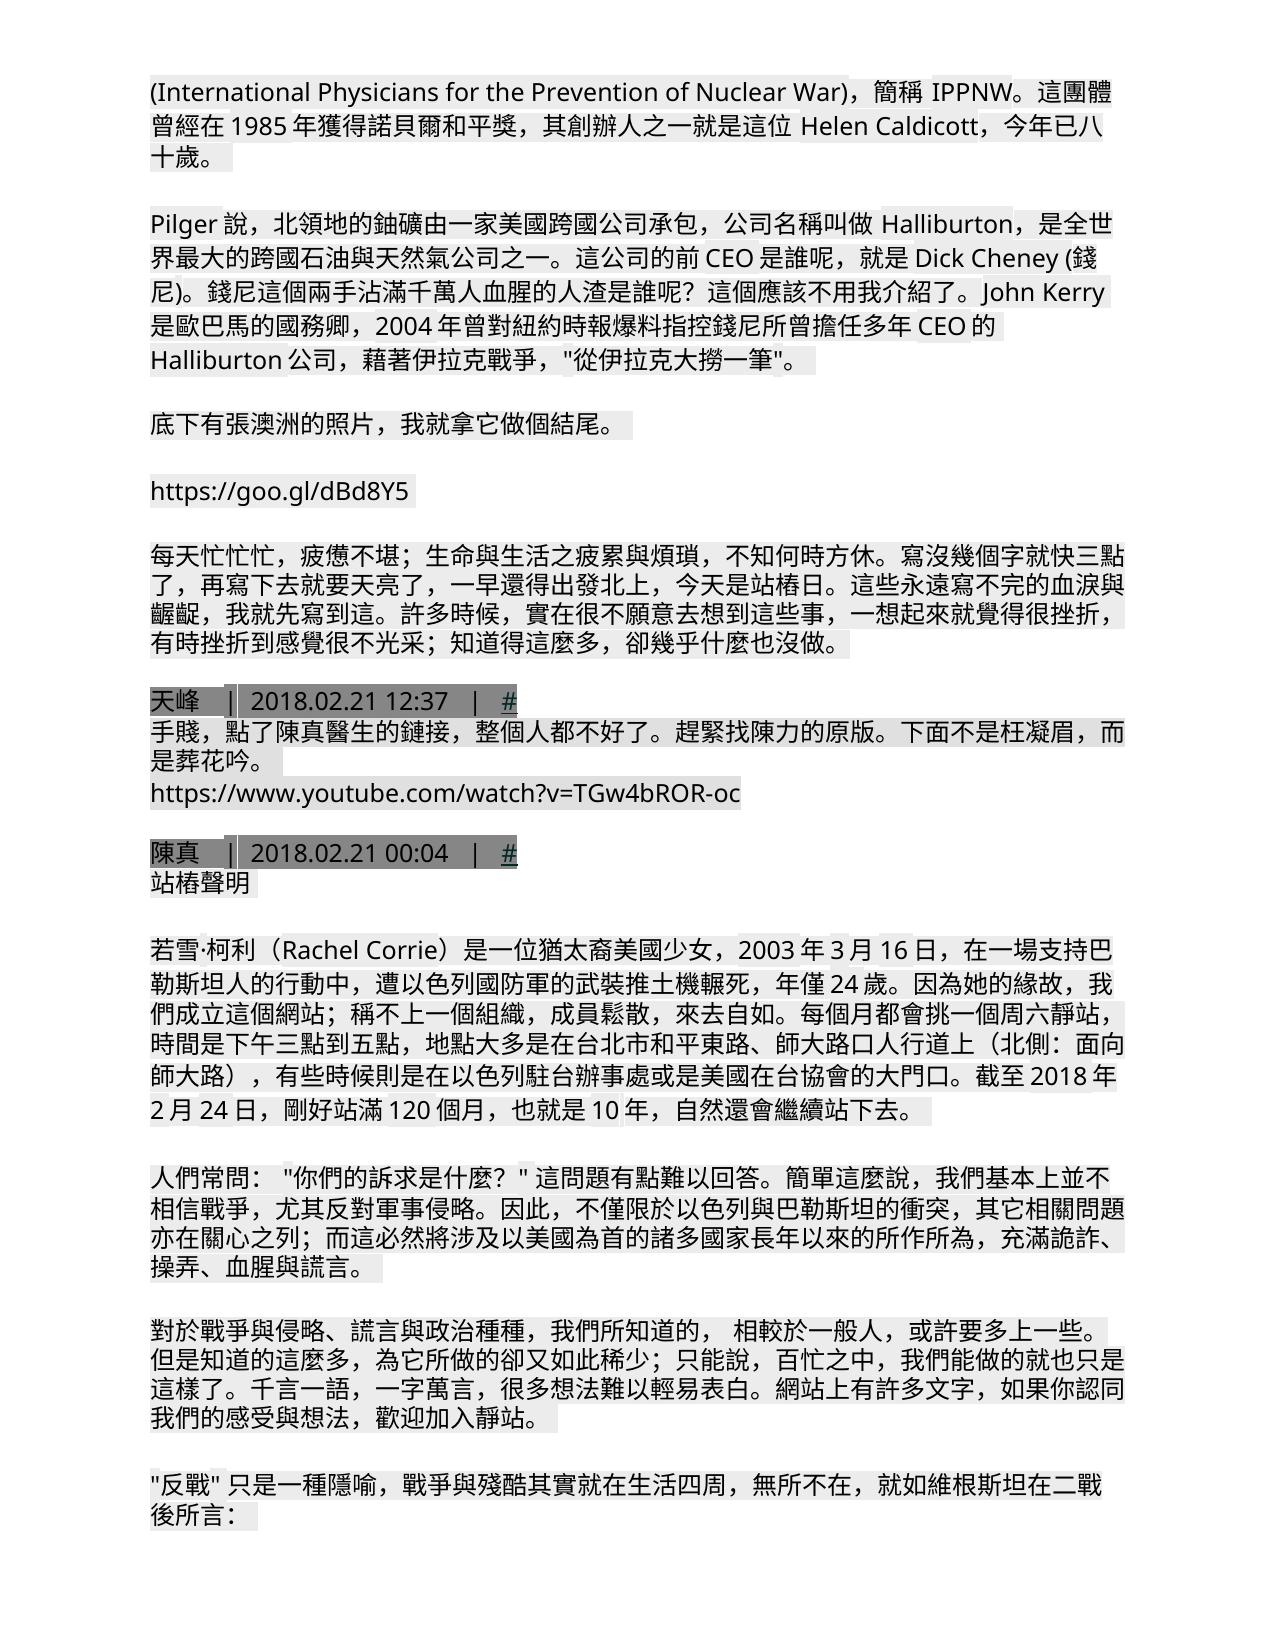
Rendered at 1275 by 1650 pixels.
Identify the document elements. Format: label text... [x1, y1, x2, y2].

text 天峰 | 2018.02.21 12:37 | # [150, 684, 1125, 718]
text 站樁聲明 若雪·柯利（Rachel Corrie）是一位猶太裔美國少女，2003年3月16日，在一場支持巴勒斯坦人的行動中，遭以色列國防軍的武裝推土機輾死，年僅24歲。因為她的緣故，我們成立這個網站；稱不上一個組織，成員鬆散，來去自如。每個月都會挑一個周六靜站，時間是下午三點到五點，地點大多是在台北市和平東路、師大路口人行道上（北側：面向師大路），有些時候則是在以色列駐台辦事處或是美國在台協會的大門口。截至2018年2月24日，剛好站滿120個月，也就是10年，自然還會繼續站下去。 人們常問： "你們的訴求是什麼？" 這問題有點難以回答。簡單這麼說，我們基本上並不相信戰爭，尤其反對軍事侵略。因此，不僅限於以色列與巴勒斯坦的衝突，其它相關問題亦在關心之列；而這必然將涉及以美國為首的諸多國家長年以來的所作所為，充滿詭詐、操弄、血腥與謊言。 對於戰爭與侵略、謊言與政治種種，我們所知道的， 相較於一般人，或許要多上一些。但是知道的這麼多，為它所做的卻又如此稀少；只能說，百忙之中，我們能做的就也只是這樣了。千言一語，一字萬言，很多想法難以輕易表白。網站上有許多文字，如果你認同我們的感受與想法，歡迎加入靜站。 "反戰" 只是一種隱喻，戰爭與殘酷其實就在生活四周，無所不在，就如維根斯坦在二戰後所言： [150, 869, 1125, 1565]
text 陳真 | 2018.02.21 00:04 | # [150, 835, 1125, 869]
text （續 2018. 02. 11有關澳洲） 上個月，英國媒體 Press Gazette 發了一篇新聞稿指出，John Pilger 在英國 "衛報" (Guardian) 的專欄被砍了。Pilger 接受訪問時說，早在三年前 (2015年) 他就被 "衛報" 掃地出門；不光是他，同時還有一些跟他類似的記者也都被炒魷魚。Pilger 說，這是因為他們的言論跟報社走向早已背道而馳。Pilger還說，"衛報" 應該就是他在平面媒體的 "最後一站" 了，應該不會再有其它報社敢用他。 老實說，在比這更早之前，我已經至少七、八年不太會去看 "衛報"，因為，一個媒體究竟具有多大程度的誠實與正直，以及是否產生質變，其實很容易就能發現。建立信用很難，毀掉信用卻很容易。 先岔開一下話題，如果你稍微有點基本的敏感度，你一定也能觀察發現：蘋果日報老早就變成一種反中宣傳刊物，每天造謠抹黑誇大渲染，無所不用其極妖魔化中國。其實我也知道，它早在大約十年前就已經被 CIA 所實質掌控，對此我沒有任何可以毫無顧慮而能公開指陳的證據，或者你也可以乾脆說我根本沒有證據。但我畢竟不是今天才出社會，並不是每一件事情都需要所謂 "證據" 才能知道事實。 比方說，林義雄一家老小就是國民黨殺的，當我還在念高中時，我就知道這個事實。如此明明白白的事情，還需要什麼證據呢？很多事情是這樣：倘若你長久關注其相關議題，你自然就能清楚理解那些無法攤開所謂證據的事實真相。就比方說哪個政治人物乾不乾淨，圈內人或密切觀察者難道會不知道嗎？當然，絕大多數圈外人的腦袋通常是不太清楚的，很容易被唬弄，把人渣當神拿來拜。 戰爭並不僅僅限於軍火，在我看來，貨幣比子彈更可怕，謊言更勝於槍炮。可憐蟲才會持槍搶銀行，政客財團及其一票幫凶走狗，只需一張嘴，一隻筆，風度翩翩就能輕易囊括天下財富與權位；而所謂輿論或民意呢，不過就是一種宣傳戰的成果，網軍不折不扣就是一支軍隊。誰掌控了解釋權與話語權，誰就勝券在握；謊言的威力，至少在中、短期之內，遠遠大於真理。事實也許勝於雄辯，但事實往往抵擋不了鋪天蓋地的謊言與渲染。 比方說你看，距離就職台大校長的原訂日期，迄今已經將近一個月，但管中閔卻依舊無法上任，被一個向來極其聽話到非常不可思議的狗官--所謂教育部部長潘什麼忠的給擋了下來。不讓他上任的理由就是那些極其可笑的造謠與抹黑，比方說所謂抄襲。這些事如此可笑，學生引用老師的講義或研究手稿，然後就等於是學生原創？以後老師若再提起相關研究內容，就反而變成是老師抄襲學生？天底下有這種道理？這種腦殘鳥話居然也能拿來抹黑。但是你看，那些綠油油的御用文人及尾巴團體，比方說綠到爆的什麼 "北美洲台灣人教授協會"，卻依然一口咬定這就是抄襲，甚至還說，如果有人說這不是抄襲，那就是什麼 "世界級的大笑話"。很不可思議吧！連這麼荒唐的鳥話，居然也能因為政治顏色而硬是要瞎掰到底。 累積三十幾年的近距離觀察與共事經驗，我自認比一般人更了解人渣黨及其一大票走狗文人，了解其各種不擇手段的貪婪齷齪行徑。但是，許多時候，我往往還是會感到很震驚，人性居然可以齷齪下流到如此地步，完全睜眼說瞎話，完全不擇手段。我經常問學姊一個問題： "妳覺得，在這個世界上，到底有沒有什麼惡事是連人渣黨及其一票走狗文人也不屑去做的？" 我真是看不到這些人渣到底有沒有一個做惡的底線？ 也許你會說，一個極其可笑的謊言不就一下就會被拆穿了嗎？能有什麼殺傷力呢？如果你真的這麼認為，那麼，你若不是真的很 "單純" 或 "愚蠢"，就是存心胡扯。不信你問問你周遭的同事或左鄰右舍，問說為什麼台大校長遲遲無法上任？十之八九的人會回答你說："因為他好像論文抄襲做假，而且還拿財團的錢，所以很多人起來抗議。" 而且，你的周遭恐怕會有一半以上的人會說這些 "抗議者" 很勇敢很有正義感。你明知事實真相並非如此，但你覺得你有可能改變人們的想法嗎？幾乎不可能。為什麼？因為，人們會說： "大家都這麼說"。 你看，比方說過去人渣黨搞的大腸花運動是怎麼搞起來的？所憑藉的所有 "理由"，哪一個不是荒唐透頂的謊言與造謠？我原先所工作的醫院有個內部群組，一些主管甚至還散發一些極其可笑的謠言，比方說什麼服貿一旦通過，至少將會有一千萬個大陸人入籍台灣，取得投票權，破壞我們的民主與自由！然後還說大部份中小企業統統都會倒閉，四、五百萬人將失業，"我們" 台灣人將會變成 "他們" 中國人的奴隸等等等。我看到這些謠言，馬上開罵，然後就退出那個院內群組，並不是我不想讓 "真理越辯越明"，而是我相信，面對鋪天蓋地存心瞎掰的謊言，即便我曾是辯論比賽冠軍也沒輒，沒有人會相信我，因為 "大家都這麼說"。 過去的舊國民黨依靠這一套控制媒體進行抹黑造謠的本事來統治，想不到人渣黨才是這方面的真正高手，可謂天下無敵。而一般台灣人呢，半個多世紀來，智商始終沒有任何進化，永遠是被主流勢力所操弄愚弄的一群。 注意聽哦，該畫重點的地方來了：一個人，惟有當他能清楚地意識到世界上就是會有這樣一群人，存心以謊言和謠言做為一種鬥爭與謀利工具時，然後他才有可能在每個議題上避免被誤導。 這樣講很文謅謅，其實道理很簡單，換個方式說：一個人，惟有當他清楚地意識到對方是個詐騙集團時，然後他才有可能不至於蠢到去討論詐騙集團所說的每一句翻來覆去的鳥話或謊言與謠言，不至於蠢到企圖去理解詐騙集團所做的每一件事到底有什麼理念在裏頭。當然完全沒有理念可言，一切就只是為了兩個東西：金錢和權力。 插播結束，話說回頭，Pilger在 "衛報" 的最後一篇文章出現在三年前 (2015年) 的 4月 22日，標題是："澳洲政府把原住民逐出家園，就是對原住民宣戰"： https://goo.gl/6pKjpe 去年 (2017年) 夏天，澳洲總理 Malcolm Turnbull 針對白人政府過去長達一個世紀的所謂同化政策之暴行再次道歉。其實這不是第一次官方道歉，在2008年就由當時的總理Kevin Rudd 道歉過一次。 1997年五月，在國內外壓力下，澳洲政府發表第一份原住民人權調查報告書，叫做 " Bringing them Home" (帶他們回家)，主要是針對在那長達百年的強迫同化過程中，調查估計約有十萬個原住民小孩 (約佔當時原住民人口的至少三分之一)，竟然被當成牲畜貓狗那樣，強制帶離他們的父母，帶到白人社區，送入收養教化機構，或送入白人家庭，說要同化他們。 為什麼要這樣做呢？因為白人普遍認為原住民是低等生物 (連 "人種" 都稱不上)，頂多是介於人類與猿猴之間的一種 "過渡生物"，一種生物演化上的所謂 "缺環" (missing link)，沒資格生、養小孩。因此，為了澳洲白人血統之 "純淨"，為了保護西方高貴的文化不會被低等的有色人種或低等生物給污染，最好讓原住民滅種算了。至於已經生出來的原住民小孩 (特別是那些混血的)，就依法任意帶走，送進各種收養教化機構或白人家庭，看能不能給予心靈淨化，讓他們從低等生物向上演化，向上提昇，多少學習一點白人的高尚文明。 這樣一個同化過程，其實早在1860年代左右便開始倡議，包括許多所謂學術與政策研究更是明目張膽，荒腔走板，往往先有既定結論，然後再來 "研究"；所謂白人優越論，甚囂塵上，持續至今。 據我所知，至遲在1897年，澳洲就有針對原住民的法律出爐，這些法律名稱通常都很好聽，往往冠以 "保護"（protection）一詞。1906年，澳洲政府更明文規定所謂 "原住民保護官"才是18歲以前的原住民小孩在法律上的監護人，可以隨時把原住民小孩從他的父母身邊帶走。在這樣一些極其不可思議的法律底下，展開長達至少七十年的強制同化政策，一直到七零年代中期，白澳政策才停止。 整個強制同化過程，惡形惡狀，喪心病狂，罄竹難書。若真要寫，得寫上七天七夜。比方說，原住民的婦女要結婚，竟然必須經過 "原住民保護官" 的審核與批准，看你夠不夠格，夠不夠高尚文明，特別是有可能危害白人血統 "純淨" 的異族通婚，更是受到嚴格管制。 在澳洲，長達兩百多年一直持續至今的各種迫害性乃至滅種性的歧視政策，使得原住民不但淪為貧民與罪犯，更是從原本的數十萬人口 (一說上百萬)，甚至在1922年一度僅剩六萬多人。至於那些被強制從父母身邊帶走的原住民小孩（有些一生下來便被 "原住民保護官" 馬上帶走），強制送進各種寄養機構或白人家庭中，不但成為白人奴隸（講好聽是免費童工），而且往往遭到性侵與各種形式的虐待、毆打與傷害，更多則是在貧窮困境及深具敵意與傷害性的歧視環境中，淪為罪犯，監獄裏往往一大半是原住民小孩。 英國人於1788年來到澳洲，旋即展開屠殺與強佔土地，包括強姦、凌虐與綁架為奴等等，其間更造成一支原住民族群的滅種，叫做Tasmanians (塔斯馬尼亞人)，最後一位死去的塔斯馬尼亞人的骨骸，還被當成動物標本般，送進澳洲博物館展覽。當然，有人把澳洲原住民的人口之劇減乃至滅種，歸咎於白人所帶來的各種在當地前所未見的疾病與病菌，例如天花、肺結核、百日咳、傷寒，痲疹與梅毒等等等。這樣一種帶有相當 "自然主義" (naturalistic) 傾向的描述性解釋，頂多也只是各種傷害因素 "之一" 而已，根本問題仍是出在白人根本不把原住民當成人類看待，而是當成 "動物"，一說是 "最近接人類的一種動物"，或是文明一點的，說他們是 "最接近野獸的人類"。 在這樣一種白人至上的 "文明" 眼光下，被視為低等物種的一方，倘若自身防衛能力不足，自然就會遭受到各式各樣不可思議、喪心病狂的對待與傷害。比方說，白人可以任意把原住民打死，拿來餵狗 (昆汀塔倫提諾的電影 "決殺令" 中就有類似情節)，或是抓來許多原住民排成一列當靶子，練習槍法；至於姦淫、毆打與儘情虐待等等等，更屬稀鬆平常。 這樣一種心態，就是當時白人的基本共識，至今其實也沒有多少改變。他們今天之所以在表面上對待其它族群減少為惡與施虐，並不是因為西方文明提昇了，而是因為力量減小了，簡單說就是受虐一方 (例如華人) 終於有了一定的反擊與自衛能力，甚至力量大到足以成為白人的提攜者。比方說，若無中國的經濟利益輸送，澳洲不可能有這過去二十幾年來的持續繁榮。倘若今天的中國依然如半個多世紀前那般積弱不振，我敢保證，現在的中國大陸肯定就是像伊拉克、阿富汗、敘利亞、利比亞或葉門等等那樣的人間煉獄，而且一切侵略、傷害與屠殺都會以 "文明" 之名，以 "保護民主自由與人權" 之名。 2015年，澳洲原住民裔的知名記者 Stan Grant 在雪梨做了幾場著名的演講與座談，他說 (我隨手摘錄一些如下)： "所謂澳洲夢，就是建立在種族主義的基礎上。澳洲這個國家，也恰恰就是由此一基礎誕生...而這卻標誌著我們原住民兩百多年來所遭受的驅逐、痛苦與掙扎。我們經常聽到那些高歌著所謂澳洲夢的人，卻對我們 (這塊土地的主人) 咆哮說：「你們原住民是不受歡迎的。」" "當他們 (白人) 恣意享受著青春與自由時，我的同胞卻早夭，比澳洲人的平均壽命少活了10歲。我們甚至沒有自由可言。比方說，我們僅佔澳洲總人口的 3%，但監獄裏頭卻有25%的原住民。如果是原住民小孩的話，那就更慘了，高達 50%的原住民小孩被關入獄中。在澳洲，一個原住民小孩被關進監獄的機率，竟然遠比他能完成高中學業的機率還要高。" "我的同胞在我們自己的土地上被任意射殺，或是得到各種傳染病致死。1820年代，政府軍及白人屯墾居民甚至對我們發動軍事種族滅絕，沒有錯，他們就是使用這樣的字眼；戒嚴法更明文規定可以當場射殺原住民。...我的同胞沒有任何權利可言，因為根據英國法律，我們根本不是人類。當1901年澳洲成為一個獨立國家時，我們甚至不存在憲法裡頭，法律更允許政府可以公然擄走我們的小孩，任意侵犯我們的隱私，強制規定我們的婚嫁對象及居住範圍。然而，這就是所謂澳洲夢。" "我們被強制勞動，卻往往沒有任何酬勞，並且經常遭受種種虐待與傷害。...1963年，也就是我出生的那一年，政府對我們的驅逐與剝奪依然如火如荼，例如，政府公然入侵昆士蘭省的原住民社區，用槍指著原住民，任意將我們的家園燒為灰燼，然後將搶來的土地轉租給礦產公司以獲利。" "很多人可能會說我能有今天的成就非常不容易，但實際上那是因為我的家人為我開路，我的父親因為沒有受教育權利，只能從事勞力工作，在工作中失去三根手指頭；我的祖父根本無法取得公民權；我的曾祖父因為跟我父親講了幾句原住民母語而入獄；我的外公被警察驅逐並剷平了他的家園；我的祖母在臨盆之際，竟然被醫院驅趕回家，只因為她的丈夫是原住民。" "我很喜歡這片豔陽大地，廣闊平原，山嶺蜿蜒，一望無際。但我也經常想到，我的同胞就是在這片美麗大地上遭受屠戮，任意射殺，疾病蔓延。我們 (做為一個人) 的基本權利蕩然無存，因為，根據英國的法律，我們根本不存在。當白人看著我們時，在他們眼中並不是看到一個人，而是看到一種次人類 (subhuman)。 "Charles Dickens (雙城記及塊肉餘生記作者) 是英國偉大作家，提起原住民，尚且說 「最好能把他們從地球表面清除。」 Arthur Phillip (英國海軍上將，派來澳洲當總督)，(甚至把我們當成獵物般)，在彷彿以襲擊為樂的派對中，竟發出指令說：「去吧！去砍幾個黑色的麻煩鬼的頭顱回來！」" 1973 年，白澳政策才結束。表面上結束，骨子裏的偏見與歧視依舊存在至今。舉個例，前年 (2016年)，澳洲北領地的 Don Dale Youth Detention Centre (東達爾少年拘留所)，涉嫌虐待原住民少年犯，影像流出，引起澳洲各地抗議。這時候，The Australian (澳洲銷售量最大的報紙) 的總編輯卻刊登了這樣一幅種族歧視的漫畫： https://goo.gl/yiv41Y 這漫畫意思是說：你看，這些原住民低等物種，整天喝得醉醺醺，他們連自己的小孩叫什麼名字都不知道。 上述網址中，報導的最後面還有另外一幅漫畫，也是同一位漫畫家自以為幽默的 "傑作"。這回是歧視印度人。漫畫中是一群度人，拿大鐵鎚把太陽能發電板整個敲碎，然後大家就蹲在地上研究這東西到底能不能吃、好不好吃。其中一個說："不好啦，別吃啦。" 另一個說，"嗯，且讓我沾點芒果醬來試試味道"。這漫畫發表於三年前巴黎氣候高峰會之際，潛台詞是這樣："聯合國提供援助給這些低等國家，幫他們節能減碳是沒有用的啦，這些是低等人種，他們不懂得太陽能發電這些高科技啦。" 你看像不像台灣的自由人渣報抹黑大陸人的心態與手法。 上述 Stan Grant 的演講中提到，澳洲原住民的平均壽命比一般澳洲人少10歲。事實上，依據 Oxfam 澳洲分會的數據，應該是少活10-17歲。Oxfam還指出，大部份的澳洲人過著全世界最好的生活品質之一，但其原住民卻過著跟全世界最貧窮國家的人一樣的生活水平，一樣高的死亡率；特別是小孩，飽受貧窮與疾病之苦。根據聯合國 2009年的原住民調查報告指出，全世界的國家之中，原住民與非原住民的生活水平落差最大的，就是澳洲和尼泊爾。 為了應付外界從不間斷的批評，澳洲政府在十一年前就擬定了一個 "弭平計劃" (Closing the Gap)，揚言要在健康及平均餘命、就業率、入監率、經濟收入、婦女受暴與兒童安全等各方面，消除原住民和非原住民之間的差距。弭了十一年，往往經費不足，口惠而實不至，甚至越弭差距越大。長年以來，國際特赦組織對此再三發出譴責。兩、三個星期前，國際特赦組織還一連發了兩、三篇新聞稿，再度指控澳洲政府不應該總是以監獄來對付原住民小孩，而是應該改善他們的基本福利與生活條件，而不是一方面在政策上歧視之，使之貧窮，剝奪其基本生存權利，使之淪落至社會底層，另一方面卻又用高壓手段對付，把他們動輒送入監牢，求處重刑，或在不見天日的監獄中經常性地、體制性地對之施以酷刑或漠視其遭受虐待。 國際特赦組織還說：前年發生在東達爾少年拘留所的虐囚事件，澳洲政府不應該以所謂 "偶發個案" 的說詞來掩飾相關問題的普遍嚴重性。國際特赦組織說："長年以來，我們在澳洲每個省以及每個原住民的居住地，揭發過許多殘無人道的虐待原住民小孩的事件，其中還包括性侵。" 所謂弭平計畫，弭了這麼多年，"澳洲原住民小孩被送進監牢的比例，竟然高達非原住民小孩的 25倍！" 去年 (2017年) 三月，聯合國婦女受暴特別調查員 Dubravka Šimonović 女士，針對澳洲原住民婦女受暴情況指出：她們不但遭受種族歧視，而且也遭受性別歧視以及因為貧窮而衍生的階級歧視。報告指出，這個多重歧視不光是來自於個人，更是一種結構性與體制性的歧視與迫害形式，這使得澳洲原住民婦女比一般婦女有高出34倍以上的家暴機率以及3.7倍的被強暴比例。Dubravka Šimonović 譴責，所謂弭平計畫已經實施十一年，不但每一年繳出不合格的成績單，而且原住民女孩己身受暴及入獄機率卻反而持續攀升。 有件事很荒唐，製造原住民小孩生活困境的是澳洲白人政府，它才是真正元凶，但是，在 2007年6月，澳洲總理John Howard 竟然以 "保護原住民兒童" 為理由，宣布收回澳洲原住民的 "北領地"（NorthernTerritory）自治權。2008年10月24日，John Pilger 對此寫了一篇文章： https://goo.gl/BWgTx4 我大約摘要一下： Pilger 引用2005年聯合國 "根除種族歧視委員會" (The Committee on the Elimination of Racial Discrimination，簡稱 CERD) 的報告指出，澳洲是全世界已開發國家中，種族歧視最嚴重的地方。Pilger 把澳洲白人政府的所作所為，等同於當年南非白人政府惡名昭彰的種族隔離政策。Pilger 並譴責澳洲人對此卻悶不吭聲，袖手旁觀，坐視不管。 Pilger譴責澳洲政府掠奪原住民所屬北領地之藉口，居然是 "保護原住民兒童"。就在選舉之前，澳洲總理 Howard 突然宣佈 "國家緊急狀態"，派軍隊入侵北領地，說要 "保護原住民兒童"，並且說原住民小孩在家裏受到虐待的 "人數之多"， "是你所無法想像的" (unthinkable numbers)。Pilger 說，政府在這項所謂 "國家緊急行動" 中，一共移送了7433個 "疑似" 兒童虐待的原住民小孩給醫生看。醫生"證實" 他們長年生活貧困，陷入極端形式的貧窮，毫無生活資源。Pilger說，醫生們的這樣一些 "發現"，難道不是眾所皆知、難道不是長年歧視政策所造成的嗎？ 至於這七千四百多個 "疑似" 兒童虐待的個案，調查到最後，居然只有四個是可能成立的。Pilger說，這就是所謂 "人數多到你無法想像" 的真實情況。而且，其中甚至還涉及自導自演，比方說什麼 "有人" 爆料說哪個原住民家庭裏頭有 "性奴隸"，這個匿名的爆料者後來被揭穿原來是澳洲政府職員自己瞎掰。 Pilger說，澳洲政府採取兩面手法，一方面假裝為過去兩百年來的暴行對原住民道歉，一方面卻又繼續加大力道迫害原住民。他說，澳洲政府之所以如此裝模作樣、大費周章地奪取北領地，是因為那裏有著全世界最豐富的鈾礦。Pilger引用澳洲一位著名的小兒科女醫師的說法，她同時也是一個反核武人士，叫做 Helen Caldicott，她說，"澳洲政府掠奪北領地，跟兒童性虐待完全扯不上關係，而是跟蘊藏量豐富的鈾礦有關，並且企圖把它變成核廢料的儲存地。" 如果你長年關注核武及貧鈾彈，你應該聽過這個團體，叫做 "國際醫生反核武組織" (International Physicians for the Prevention of Nuclear War)，簡稱 IPPNW。這團體曾經在1985年獲得諾貝爾和平獎，其創辦人之一就是這位 Helen Caldicott，今年已八十歲。 Pilger說，北領地的鈾礦由一家美國跨國公司承包，公司名稱叫做 Halliburton，是全世界最大的跨國石油與天然氣公司之一。這公司的前CEO是誰呢，就是Dick Cheney (錢尼)。錢尼這個兩手沾滿千萬人血腥的人渣是誰呢？這個應該不用我介紹了。John Kerry 是歐巴馬的國務卿，2004年曾對紐約時報爆料指控錢尼所曾擔任多年CEO的 Halliburton公司，藉著伊拉克戰爭，"從伊拉克大撈一筆"。 底下有張澳洲的照片，我就拿它做個結尾。 https://goo.gl/dBd8Y5 每天忙忙忙，疲憊不堪；生命與生活之疲累與煩瑣，不知何時方休。寫沒幾個字就快三點了，再寫下去就要天亮了，一早還得出發北上，今天是站樁日。這些永遠寫不完的血淚與齷齪，我就先寫到這。許多時候，實在很不願意去想到這些事，一想起來就覺得很挫折，有時挫折到感覺很不光采；知道得這麼多，卻幾乎什麼也沒做。 [150, 75, 1125, 659]
text 手賤，點了陳真醫生的鏈接，整個人都不好了。趕緊找陳力的原版。下面不是枉凝眉，而是葬花吟。 https://www.youtube.com/watch?v=TGw4bROR-oc [150, 718, 1125, 810]
